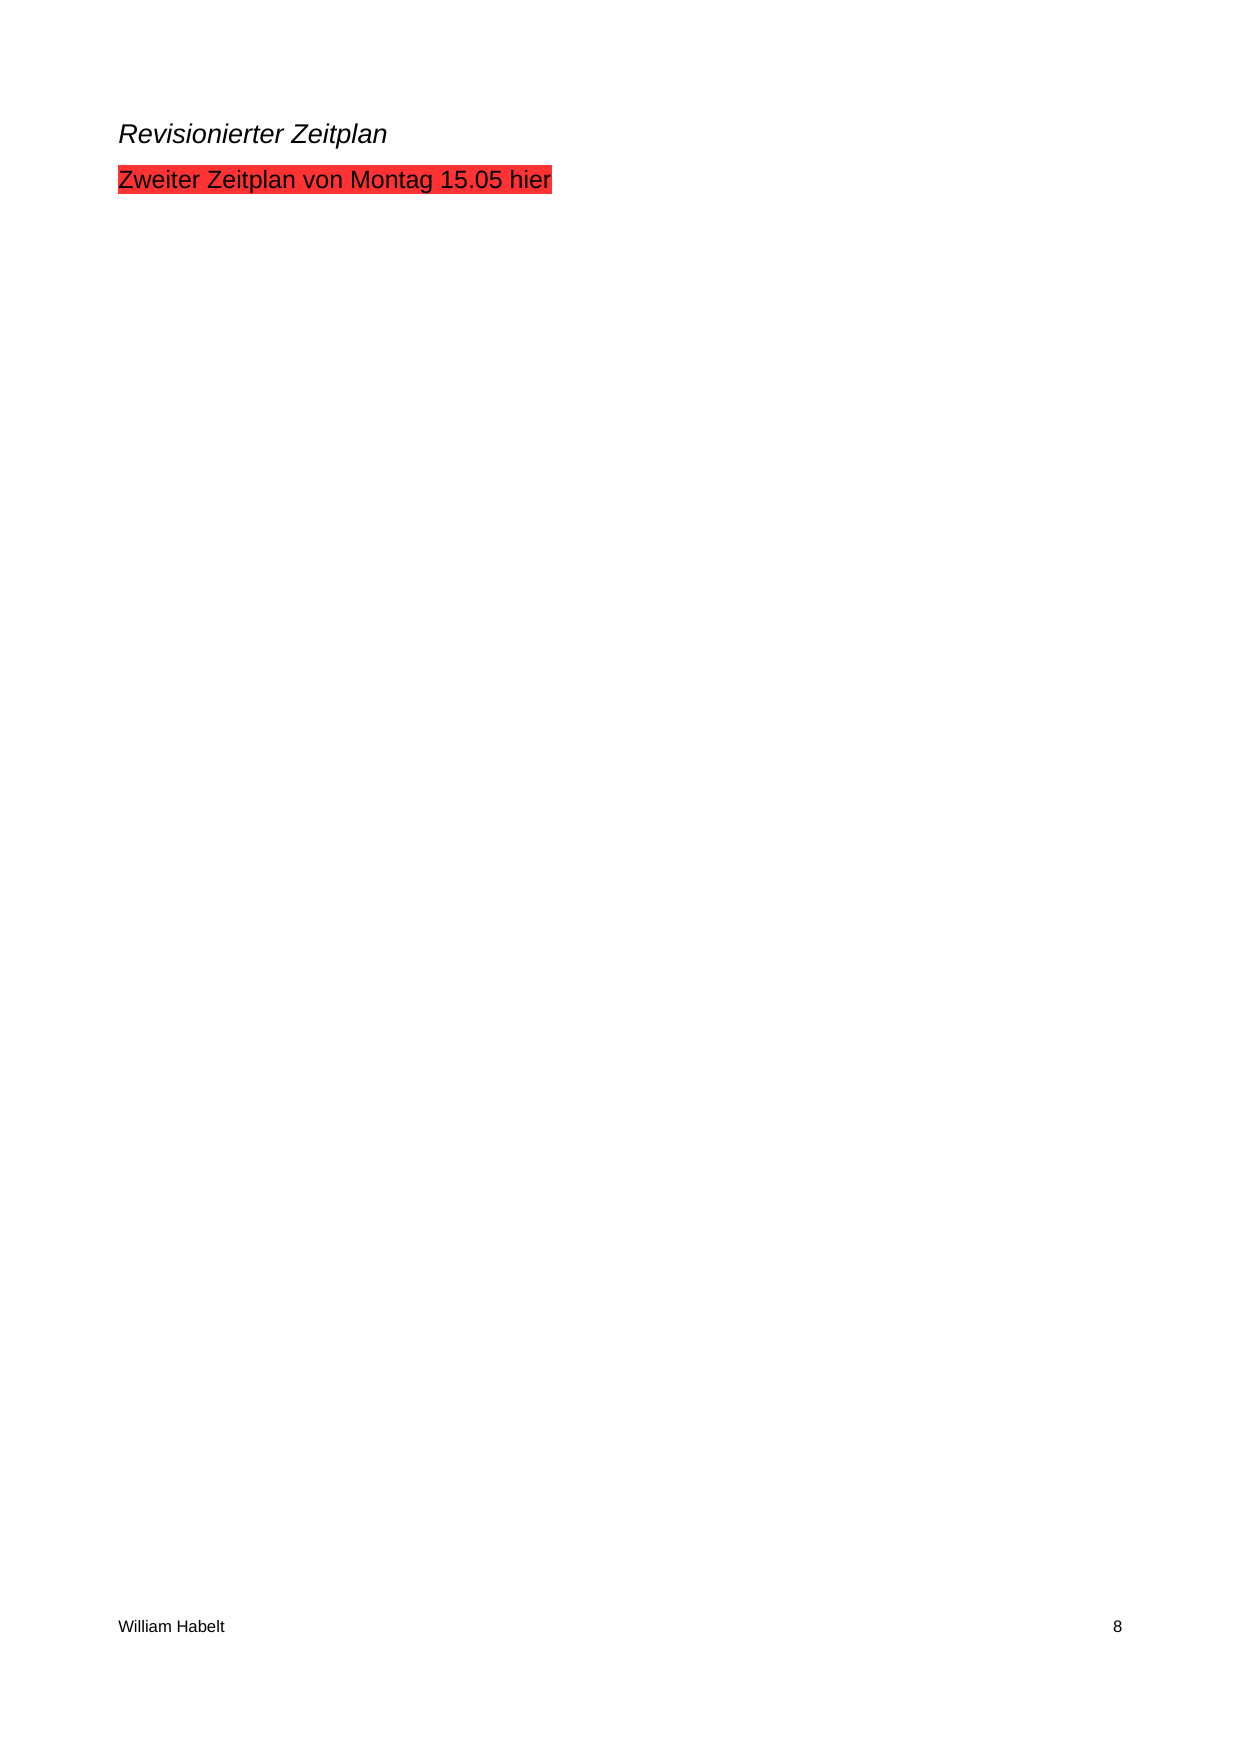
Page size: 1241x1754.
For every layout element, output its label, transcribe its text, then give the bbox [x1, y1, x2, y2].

text Revisionierter Zeitplan [118, 118, 1122, 149]
text Zweiter Zeitplan von Montag 15.05 hier [118, 165, 1122, 194]
